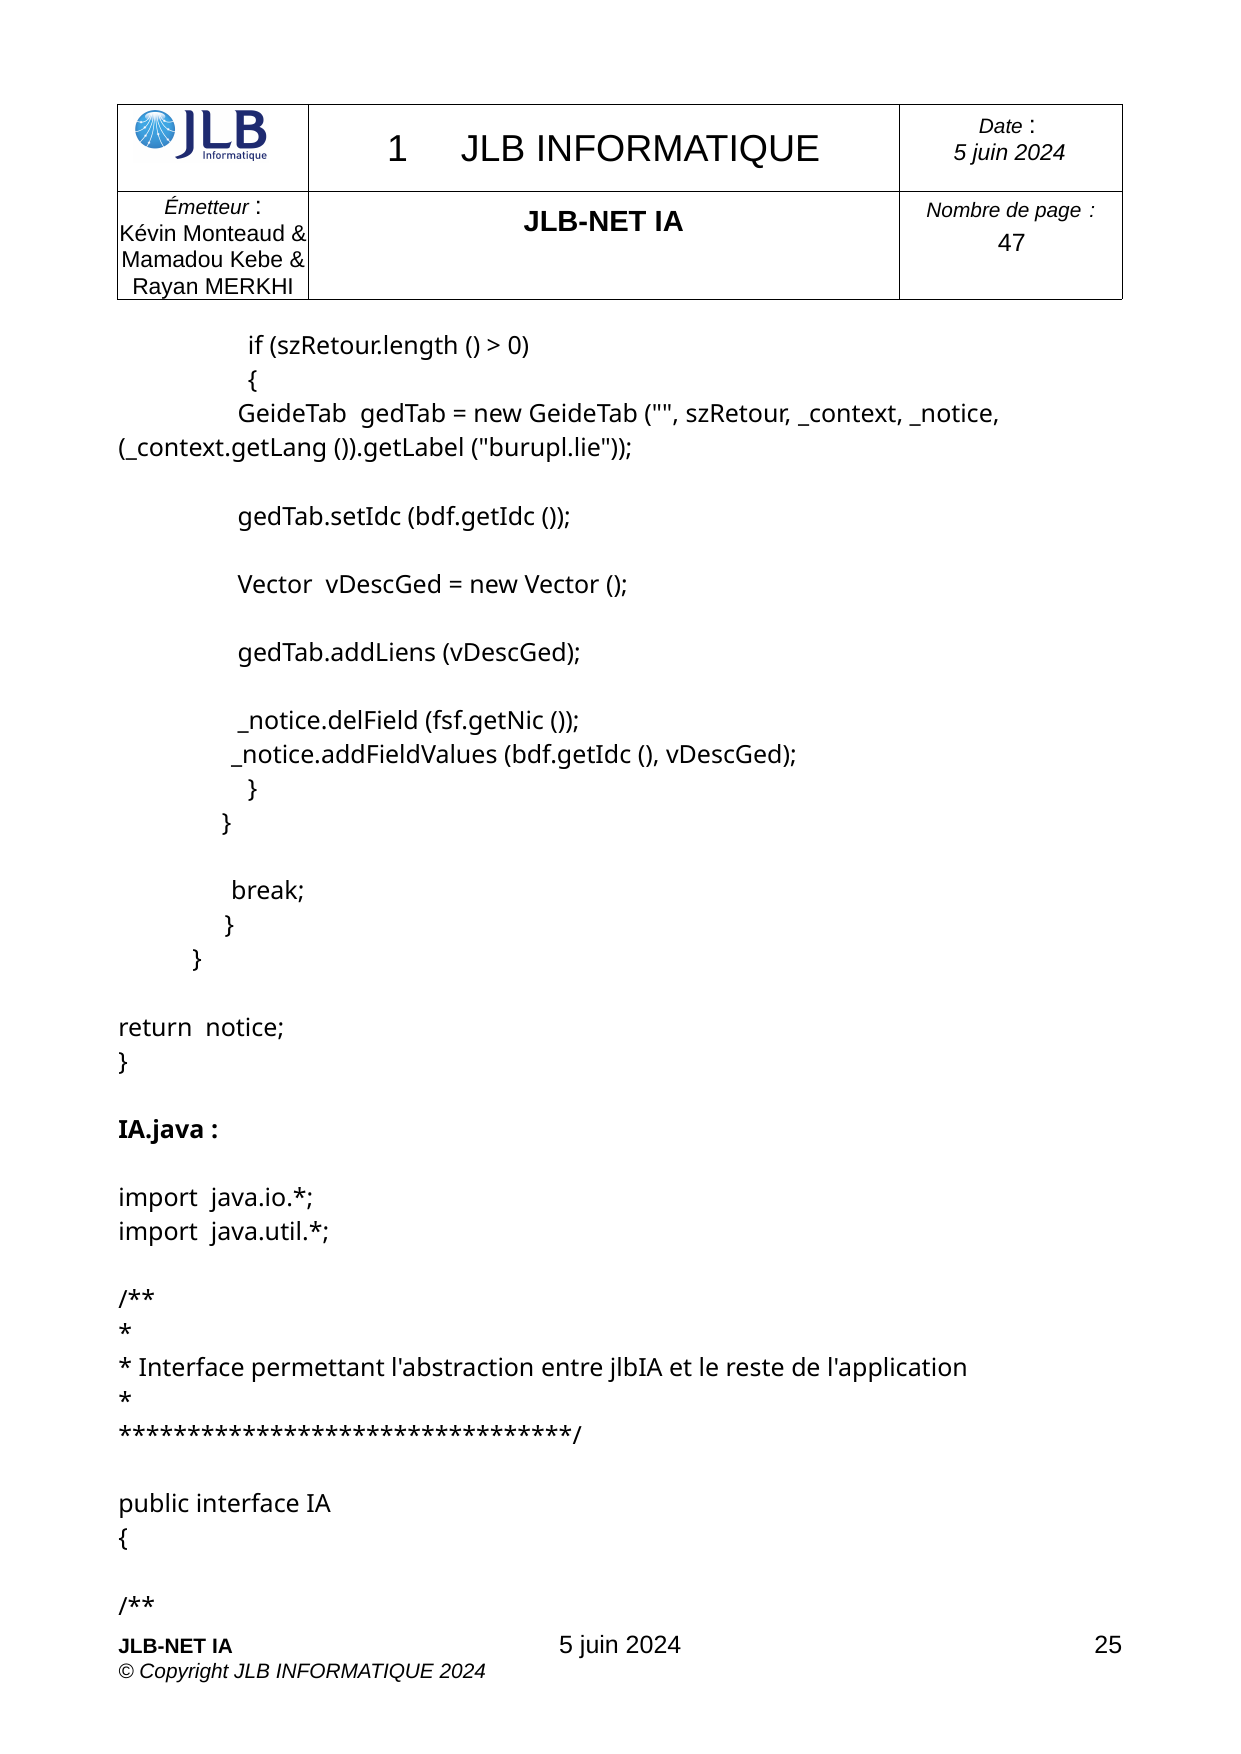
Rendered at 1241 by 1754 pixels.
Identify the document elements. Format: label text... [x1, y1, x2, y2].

text _notice.delField (fsf.getNic ()); [118, 703, 1122, 737]
text import java.io.*; [118, 1179, 1122, 1213]
text import java.util.*; [118, 1213, 1122, 1248]
text return notice; [118, 1009, 1122, 1043]
text } [118, 907, 1122, 941]
text if (szRetour.length () > 0) [118, 328, 1122, 362]
text _notice.addFieldValues (bdf.getIdc (), vDescGed); [118, 737, 1122, 771]
text * [118, 1384, 1122, 1418]
text GeideTab gedTab = new GeideTab ("", szRetour, _context, _notice, (_context.getLang ()).getLabel ("burupl.lie")); [118, 396, 1122, 464]
text } [118, 771, 1122, 805]
text break; [118, 873, 1122, 907]
text } [118, 941, 1122, 975]
text gedTab.addLiens (vDescGed); [118, 634, 1122, 668]
text *********************************/ [118, 1418, 1122, 1452]
text * [118, 1316, 1122, 1350]
text { [118, 1520, 1122, 1554]
text } [118, 1043, 1122, 1077]
text { [118, 362, 1122, 396]
text } [118, 805, 1122, 839]
text gedTab.setIdc (bdf.getIdc ()); [118, 498, 1122, 532]
text Vector vDescGed = new Vector (); [118, 566, 1122, 600]
text /** [118, 1588, 1122, 1622]
text * Interface permettant l'abstraction entre jlbIA et le reste de l'application [118, 1350, 1122, 1384]
picture [133, 106, 269, 163]
text public interface IA [118, 1486, 1122, 1520]
text IA.java : [118, 1111, 1122, 1145]
text /** [118, 1282, 1122, 1316]
